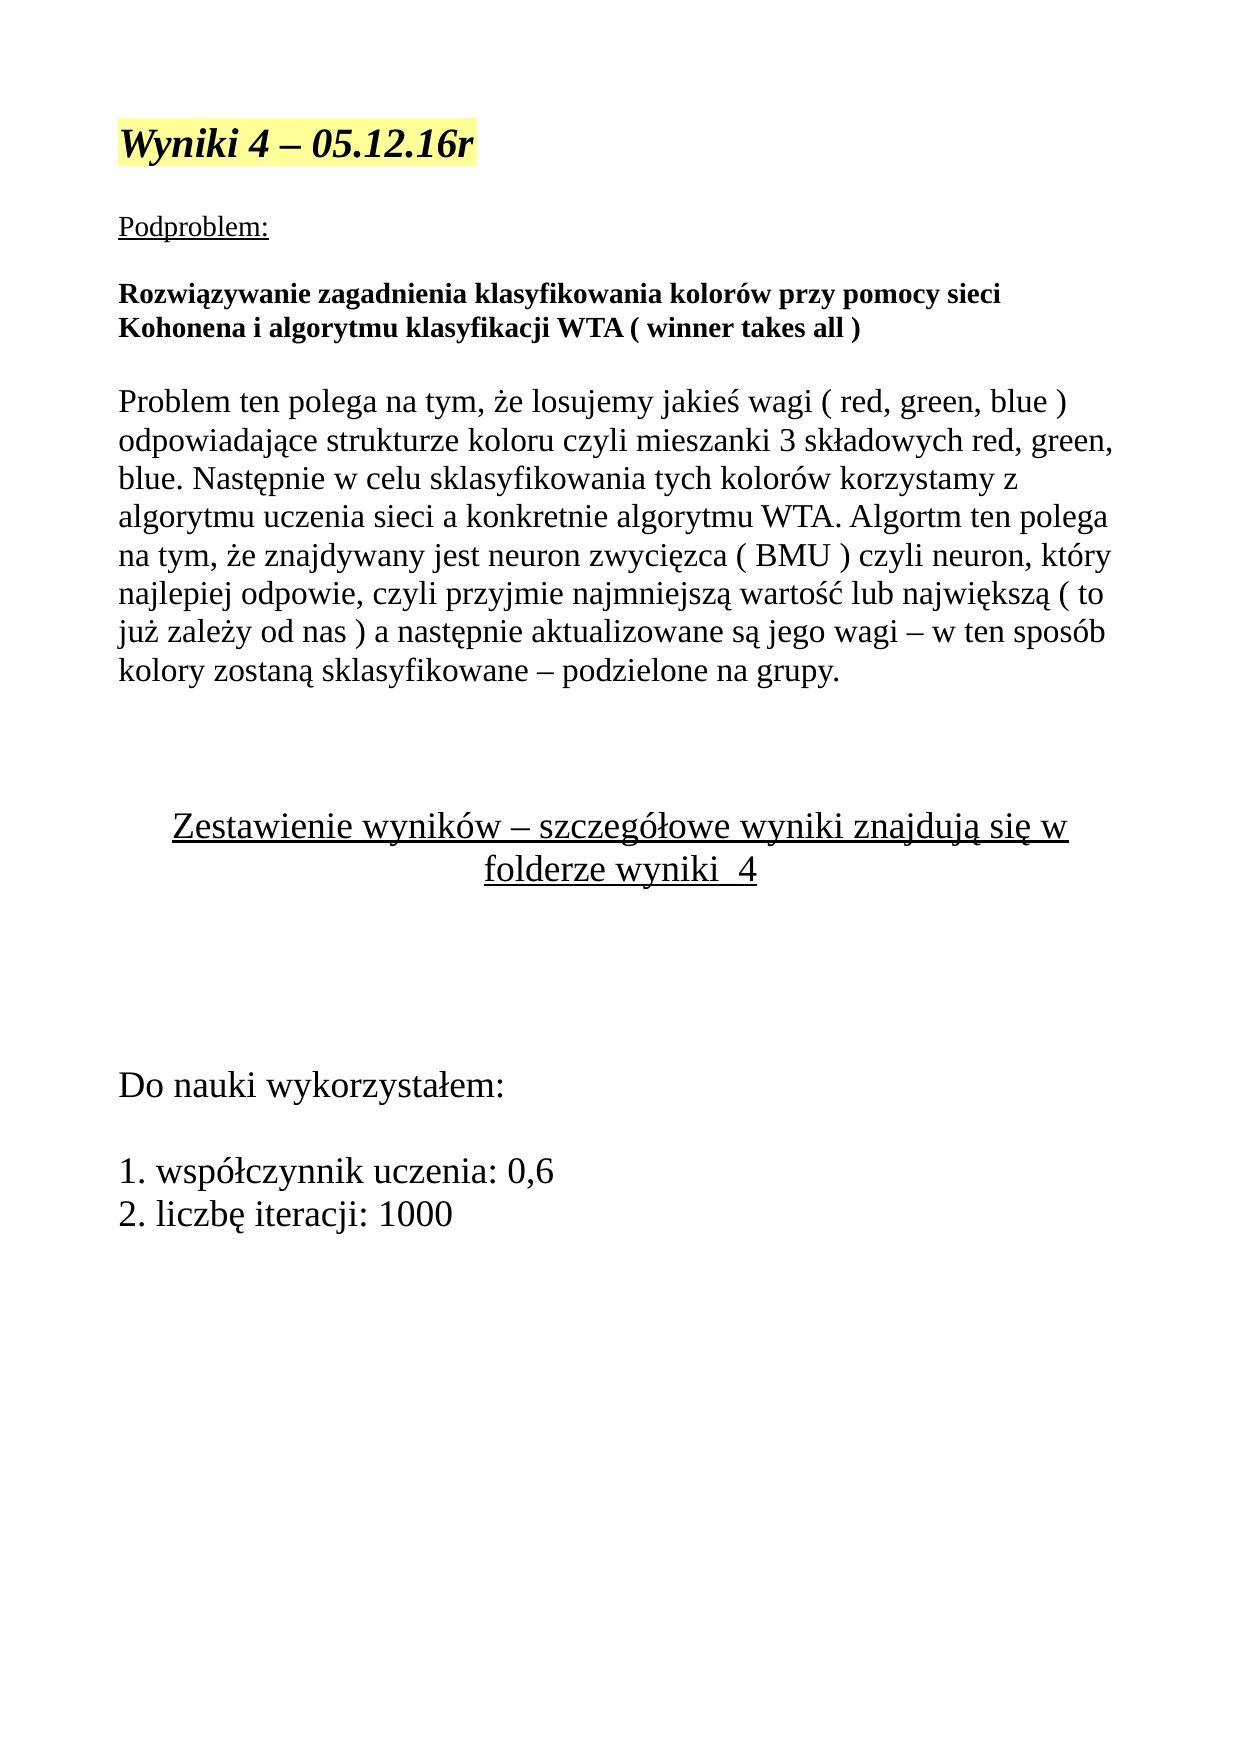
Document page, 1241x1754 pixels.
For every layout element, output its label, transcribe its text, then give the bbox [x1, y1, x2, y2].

text 1. współczynnik uczenia: 0,6 [118, 1148, 1122, 1191]
text 2. liczbę iteracji: 1000 [118, 1191, 1122, 1234]
text Zestawienie wyników – szczegółowe wyniki znajdują się w folderze wyniki_4 [118, 803, 1122, 889]
text Podproblem: [118, 209, 1122, 243]
text Wyniki 4 – 05.12.16r [118, 118, 1122, 166]
text Rozwiązywanie zagadnienia klasyfikowania kolorów przy pomocy sieci Kohonena i algorytmu klasyfikacji WTA ( winner takes all ) [118, 276, 1122, 343]
text Problem ten polega na tym, że losujemy jakieś wagi ( red, green, blue ) odpowiadające strukturze koloru czyli mieszanki 3 składowych red, green, blue. Następnie w celu sklasyfikowania tych kolorów korzystamy z algorytmu uczenia sieci a konkretnie algorytmu WTA. Algortm ten polega na tym, że znajdywany jest neuron zwycięzca ( BMU ) czyli neuron, który najlepiej odpowie, czyli przyjmie najmniejszą wartość lub największą ( to już zależy od nas ) a następnie aktualizowane są jego wagi – w ten sposób kolory zostaną sklasyfikowane – podzielone na grupy. [118, 382, 1122, 688]
text Do nauki wykorzystałem: [118, 1062, 1122, 1105]
